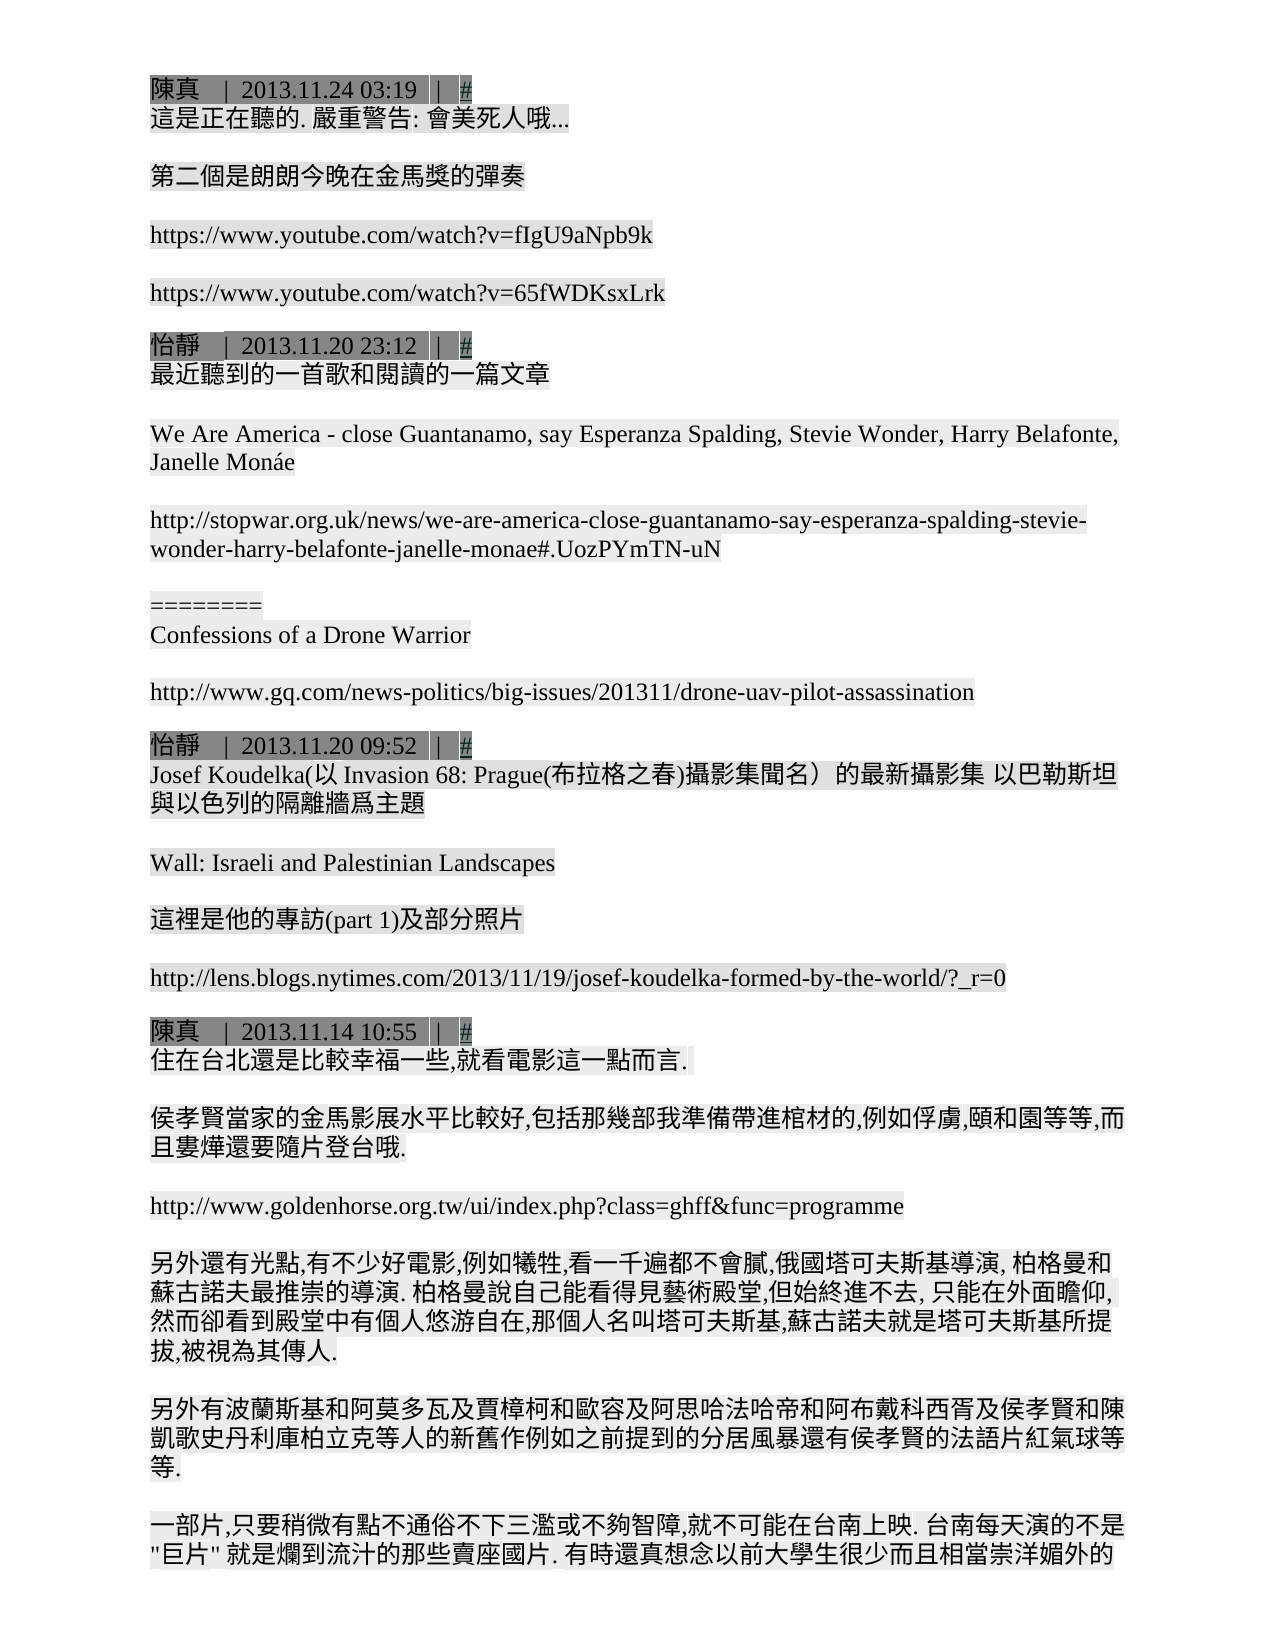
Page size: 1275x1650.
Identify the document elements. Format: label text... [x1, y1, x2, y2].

text 這是正在聽的. 嚴重警告: 會美死人哦... 第二個是朗朗今晚在金馬獎的彈奏 https://www.youtube.com/watch?v=fIgU9aNpb9k https://www.youtube.com/watch?v=65fWDKsxLrk [150, 104, 1125, 306]
text 怡靜 | 2013.11.20 23:12 | # [150, 331, 1125, 361]
text 住在台北還是比較幸福一些,就看電影這一點而言. 侯孝賢當家的金馬影展水平比較好,包括那幾部我準備帶進棺材的,例如俘虜,頤和園等等,而且婁燁還要隨片登台哦. http://www.goldenhorse.org.tw/ui/index.php?class=ghff&func=programme 另外還有光點,有不少好電影,例如犧牲,看一千遍都不會膩,俄國塔可夫斯基導演, 柏格曼和蘇古諾夫最推崇的導演. 柏格曼說自己能看得見藝術殿堂,但始終進不去, 只能在外面瞻仰, 然而卻看到殿堂中有個人悠游自在,那個人名叫塔可夫斯基,蘇古諾夫就是塔可夫斯基所提拔,被視為其傳人. 另外有波蘭斯基和阿莫多瓦及賈樟柯和歐容及阿思哈法哈帝和阿布戴科西胥及侯孝賢和陳凱歌史丹利庫柏立克等人的新舊作例如之前提到的分居風暴還有侯孝賢的法語片紅氣球等等. 一部片,只要稍微有點不通俗不下三濫或不夠智障,就不可能在台南上映. 台南每天演的不是 "巨片" 就是爛到流汁的那些賣座國片. 有時還真想念以前大學生很少而且相當崇洋媚外的年代,那個年代,大學生出門手上喜歡抱著原文書,而且有英文字的那一面向外,看電影一定看得獎洋片,喜歡談高達楚浮,講起國片就會做出嘔吐狀,認為那些東西是 "給女工看的". 交女朋友若帶去看國片是不可能交到的,至少也要帶去看什麼誰來晚餐或誰沒吃早餐之類. 大學時我在學校負責辦過影展,以 "很會看電影" 聞名,記得有一個粉絲型的同學逢人就說我藝術品味非凡,有一天,他向人如此介紹我,故意在別人面前問我最近有沒有特別喜歡什麼電影,或一生中最喜歡什麼電影等等,希望我給一些很深奧的答案. 我回答說我最近發現一個導演叫侯孝賢,拍了一部童年往事非常好看,我看了差不多30遍. 他聽了很尷尬說那不是國片嗎? 於是又要我舉一部,我說俘虜,結果他還是很尷尬. 我知道他希望我說高達,雷奈之類,但我偏不說,因為侯孝賢和他們不相上下. 那個年代是完全看不起國片的,即使裏頭有著不可思議的珍珠,照樣鄙視,因為人們其實根本沒有半點鑑賞能力,對作品對人都一樣,人們只是看你的頭銜身份或最好有出國比賽得獎來決定你的價值和能力,他並不是真的能夠鑑別優劣. 別說是藝術領域,即便是人文專業學術也一樣,蠢到爆的一堆馬文才當道,個個顧盼自雄,儼然什麼大師,唐伯虎若去笑他們,人們只會反過來笑你唐伯虎是哪根蔥啊,怎麼還笑咱們馬教授馬大師呢? 笑死人了. 當今國片卻大行其道,品質低劣到真難想像有人能如此低能,能拍出爛到這種嚇死人的地步的爛片,確實也不簡單,但這些爛到不可思議的電影卻一部比一部賣座,台灣若不是鬼島,什麼是鬼島? 文化空洞,一片荒蕪,整天什麼電音三太子什麼黃小鴨,媽的,住在鬼島,真是精神刑求. [150, 1046, 1125, 1570]
text 陳真 | 2013.11.24 03:19 | # [150, 75, 1125, 104]
text 怡靜 | 2013.11.20 09:52 | # [150, 731, 1125, 760]
text 陳真 | 2013.11.14 10:55 | # [150, 1017, 1125, 1046]
text 最近聽到的一首歌和閱讀的一篇文章 We Are America - close Guantanamo, say Esperanza Spalding, Stevie Wonder, Harry Belafonte, Janelle Monáe http://stopwar.org.uk/news/we-are-america-close-guantanamo-say-esperanza-spalding-stevie-wonder-harry-belafonte-janelle-monae#.UozPYmTN-uN ======== Confessions of a Drone Warrior http://www.gq.com/news-politics/big-issues/201311/drone-uav-pilot-assassination [150, 361, 1125, 706]
text Josef Koudelka(以Invasion 68: Prague(布拉格之春)攝影集聞名）的最新攝影集 以巴勒斯坦與以色列的隔離牆爲主題 Wall: Israeli and Palestinian Landscapes 這裡是他的專訪(part 1)及部分照片 http://lens.blogs.nytimes.com/2013/11/19/josef-koudelka-formed-by-the-world/?_r=0 [150, 760, 1125, 992]
